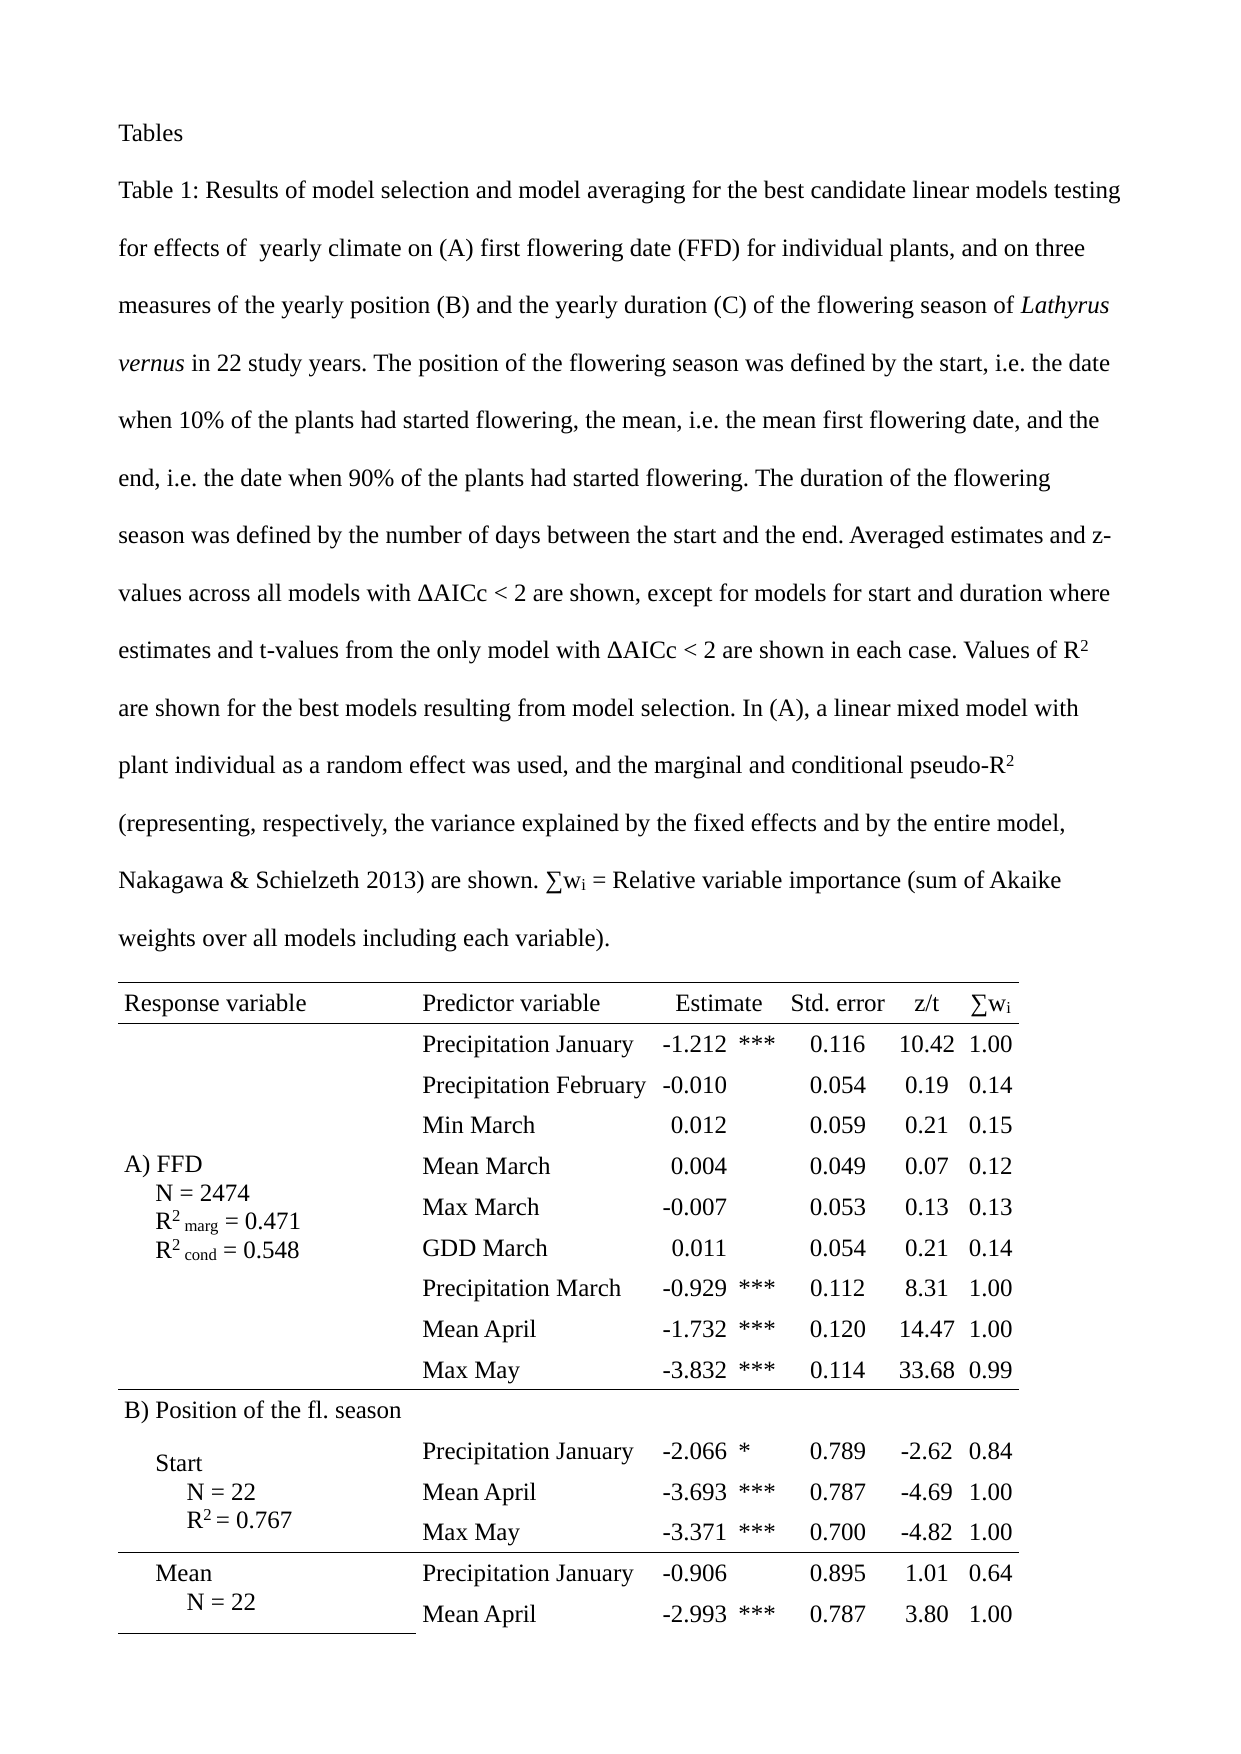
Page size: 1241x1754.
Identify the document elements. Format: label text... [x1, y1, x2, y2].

table_cell Mean March [416, 1145, 654, 1186]
table_cell Precipitation February [416, 1064, 654, 1104]
table_cell Mean April [416, 1593, 654, 1633]
table_cell 1.00 [962, 1267, 1019, 1308]
table_cell Mean April [416, 1308, 654, 1349]
table_cell -3.693 [654, 1470, 732, 1511]
table_header Estimate [654, 983, 783, 1023]
table_cell 0.14 [962, 1226, 1019, 1267]
table_cell Precipitation January [416, 1553, 654, 1592]
table_cell *** [733, 1024, 783, 1063]
table_cell 0.789 [784, 1430, 892, 1470]
table_cell [733, 1145, 783, 1186]
table_cell 0.13 [892, 1186, 962, 1226]
table_cell *** [733, 1593, 783, 1633]
table_cell B) Position of the fl. season [118, 1390, 416, 1430]
table_cell [733, 1390, 783, 1430]
table_cell [733, 1186, 783, 1226]
table_cell 0.15 [962, 1104, 1019, 1145]
table_cell *** [733, 1511, 783, 1552]
table_cell 0.64 [962, 1553, 1019, 1592]
table_cell Max March [416, 1186, 654, 1226]
table_cell 10.42 [892, 1024, 962, 1063]
table_cell * [733, 1430, 783, 1470]
table_cell Mean N = 22 R2 = 0.776 [118, 1553, 416, 1633]
table_cell 0.011 [654, 1226, 732, 1267]
table_cell *** [733, 1308, 783, 1349]
table_header Std. error [784, 983, 892, 1023]
table_cell -4.69 [892, 1470, 962, 1511]
table_cell 0.004 [654, 1145, 732, 1186]
table_cell 0.054 [784, 1064, 892, 1104]
table_cell Precipitation January [416, 1024, 654, 1063]
table_cell 3.80 [892, 1593, 962, 1633]
table_cell 0.14 [962, 1064, 1019, 1104]
table_cell 0.700 [784, 1511, 892, 1552]
table_cell 0.99 [962, 1349, 1019, 1389]
table_cell 33.68 [892, 1349, 962, 1389]
table_header Response variable [118, 983, 416, 1023]
table_cell 0.13 [962, 1186, 1019, 1226]
table_cell 0.059 [784, 1104, 892, 1145]
table_cell Max May [416, 1511, 654, 1552]
table_cell 0.12 [962, 1145, 1019, 1186]
table_cell 0.21 [892, 1104, 962, 1145]
text Table 1: Results of model selection and model averaging for the best candidate linear models testing for effects of yearly climate on (A) first flowering date (FFD) for individual plants, and on three measures of the yearly position (B) and the yearly duration (C) of the flowering season of Lathyrus vernus in 22 study years. The position of the flowering season was defined by the start, i.e. the date when 10% of the plants had started flowering, the mean, i.e. the mean first flowering date, and the end, i.e. the date when 90% of the plants had started flowering. The duration of the flowering season was defined by the number of days between the start and the end. Averaged estimates and z-values across all models with ΔAICc < 2 are shown, except for models for start and duration where estimates and t-values from the only model with ΔAICc < 2 are shown in each case. Values of R2 are shown for the best models resulting from model selection. In (A), a linear mixed model with plant individual as a random effect was used, and the marginal and conditional pseudo-R2 (representing, respectively, the variance explained by the fixed effects and by the entire model, Nakagawa & Schielzeth 2013) are shown. ∑wi = Relative variable importance (sum of Akaike weights over all models including each variable). [118, 176, 1122, 953]
table_cell -3.371 [654, 1511, 732, 1552]
table_cell 1.00 [962, 1593, 1019, 1633]
table_cell 14.47 [892, 1308, 962, 1349]
table_cell 0.787 [784, 1593, 892, 1633]
table_cell 0.049 [784, 1145, 892, 1186]
table_cell [733, 1064, 783, 1104]
table_cell Precipitation January [416, 1430, 654, 1470]
table_header ∑wi [962, 983, 1019, 1023]
table_cell Mean April [416, 1470, 654, 1511]
table_cell -0.010 [654, 1064, 732, 1104]
table_cell [654, 1390, 732, 1430]
table_cell 0.112 [784, 1267, 892, 1308]
table_cell -4.82 [892, 1511, 962, 1552]
table_cell 8.31 [892, 1267, 962, 1308]
table_cell *** [733, 1470, 783, 1511]
table_header z/t [892, 983, 962, 1023]
table_cell 0.19 [892, 1064, 962, 1104]
table_cell 0.116 [784, 1024, 892, 1063]
table_cell -1.732 [654, 1308, 732, 1349]
table_cell [962, 1390, 1019, 1430]
table_cell [892, 1390, 962, 1430]
table_cell [733, 1553, 783, 1592]
table_cell 0.787 [784, 1470, 892, 1511]
table_cell *** [733, 1349, 783, 1389]
table_cell Max May [416, 1349, 654, 1389]
table_cell Min March [416, 1104, 654, 1145]
table_cell 1.00 [962, 1024, 1019, 1063]
table_cell A) FFD N = 2474 R2 marg = 0.471 R2 cond = 0.548 [118, 1024, 416, 1389]
table_cell 0.054 [784, 1226, 892, 1267]
table_cell Precipitation March [416, 1267, 654, 1308]
table_cell -2.993 [654, 1593, 732, 1633]
table_cell 0.07 [892, 1145, 962, 1186]
table_cell 0.053 [784, 1186, 892, 1226]
table_cell 0.120 [784, 1308, 892, 1349]
table_cell 0.21 [892, 1226, 962, 1267]
table_cell 1.00 [962, 1470, 1019, 1511]
text Tables [118, 118, 1122, 147]
table_cell [416, 1390, 654, 1430]
table_cell GDD March [416, 1226, 654, 1267]
table_cell 1.01 [892, 1553, 962, 1592]
table_cell -2.62 [892, 1430, 962, 1470]
table_cell -0.906 [654, 1553, 732, 1592]
table_cell Start N = 22 R2 = 0.767 [118, 1430, 416, 1552]
table_cell 0.114 [784, 1349, 892, 1389]
table_cell [733, 1104, 783, 1145]
table_cell 0.84 [962, 1430, 1019, 1470]
table_cell [784, 1390, 892, 1430]
table_cell 0.012 [654, 1104, 732, 1145]
table_cell 1.00 [962, 1511, 1019, 1552]
table_cell -1.212 [654, 1024, 732, 1063]
table_cell *** [733, 1267, 783, 1308]
table_cell -3.832 [654, 1349, 732, 1389]
table_header Predictor variable [416, 983, 654, 1023]
table_cell 0.895 [784, 1553, 892, 1592]
table_cell -2.066 [654, 1430, 732, 1470]
table_cell -0.007 [654, 1186, 732, 1226]
table_cell 1.00 [962, 1308, 1019, 1349]
table_cell -0.929 [654, 1267, 732, 1308]
table_cell [733, 1226, 783, 1267]
